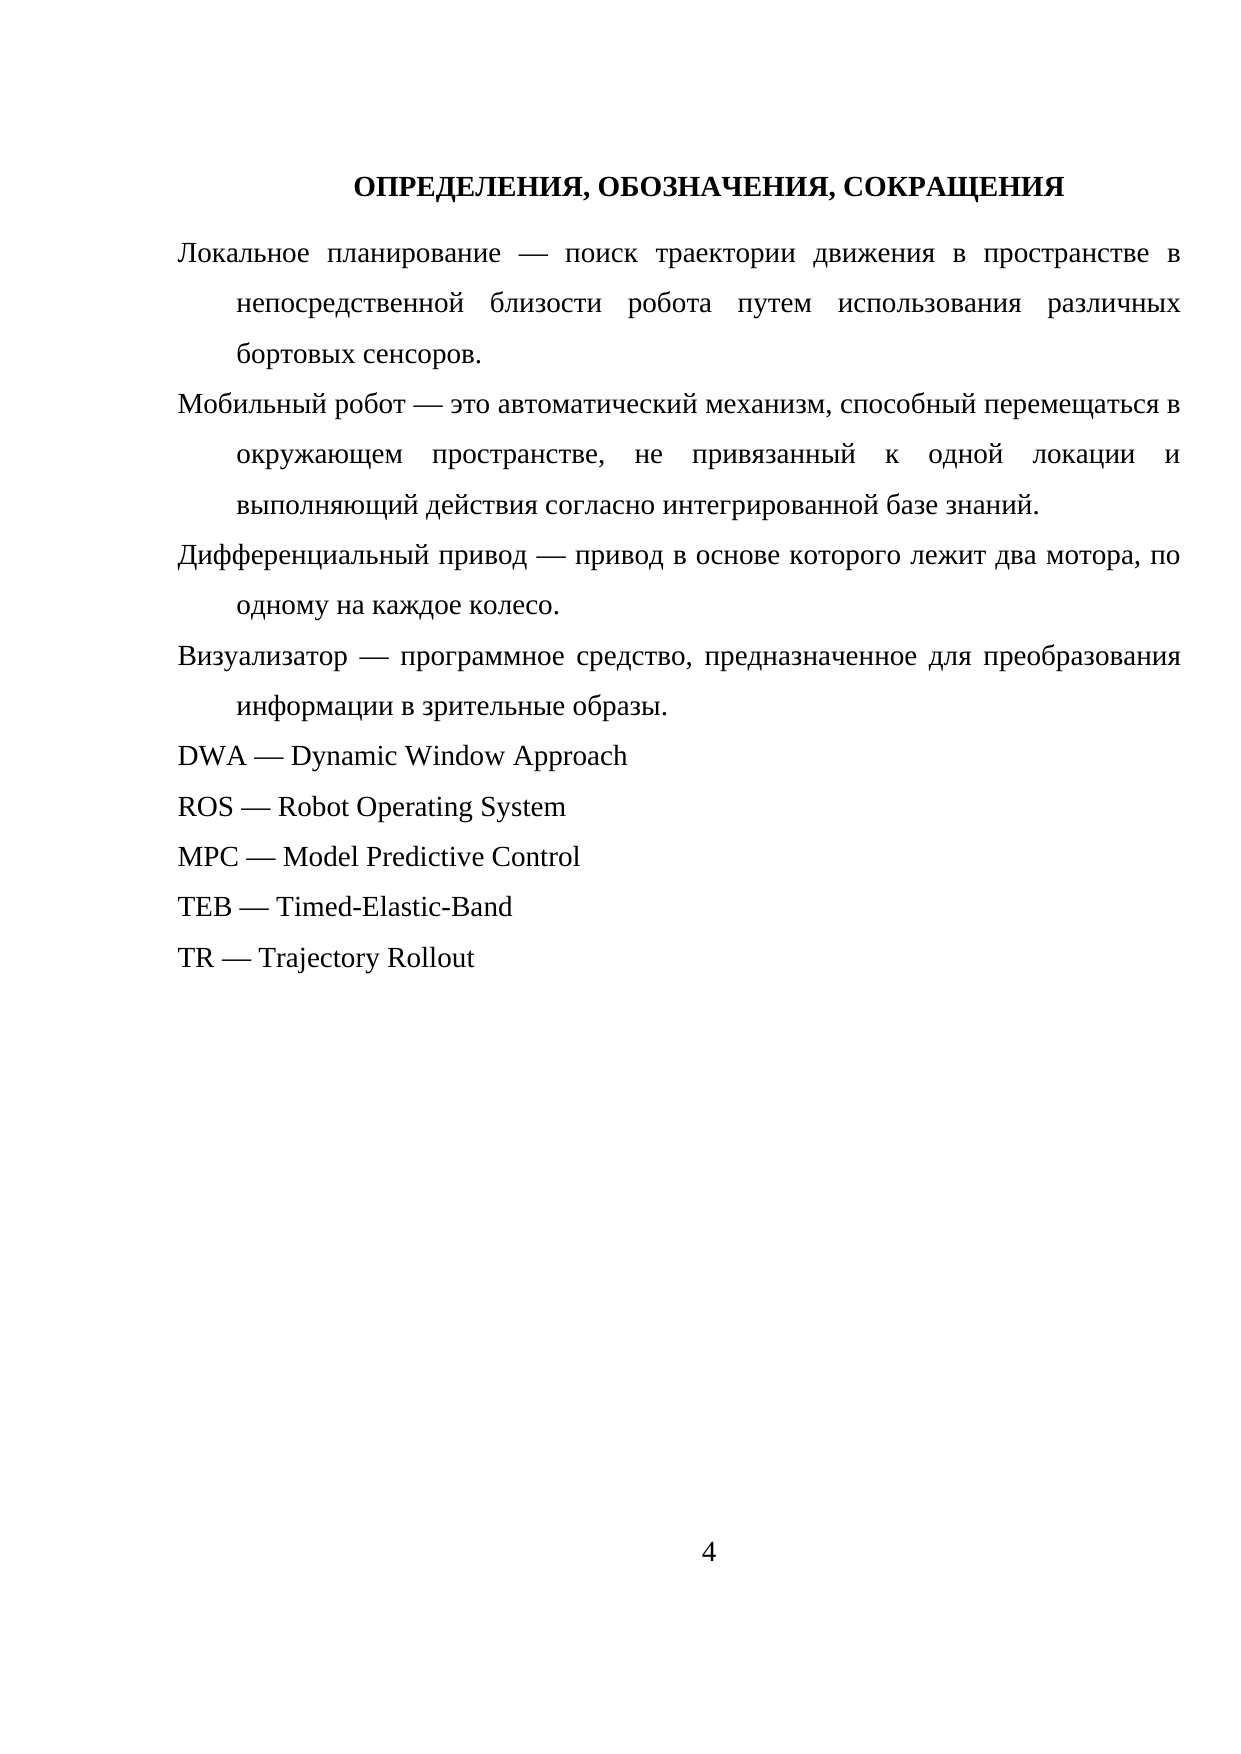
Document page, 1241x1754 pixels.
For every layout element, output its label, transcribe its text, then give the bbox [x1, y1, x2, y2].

subtitle Определения, обозначения, сокращения [177, 169, 1181, 202]
text MPC — Model Predictive Control [177, 839, 1181, 873]
text Дифференциальный привод — привод в основе которого лежит два мотора, по одному на каждое колесо. [177, 537, 1181, 621]
text Локальное планирование — поиск траектории движения в пространстве в непосредственной близости робота путем использования различных бортовых сенсоров. [177, 235, 1181, 369]
text Визуализатор — программное средство, предназначенное для преобразования информации в зрительные образы. [177, 638, 1181, 722]
text Мобильный робот — это автоматический механизм, способный перемещаться в окружающем пространстве, не привязанный к одной локации и выполняющий действия согласно интегрированной базе знаний. [177, 386, 1181, 520]
text TEB — Timed-Elastic-Band [177, 889, 1181, 923]
text ROS — Robot Operating System [177, 789, 1181, 822]
text TR — Trajectory Rollout [177, 940, 1181, 973]
text DWA — Dynamic Window Approach [177, 738, 1181, 772]
